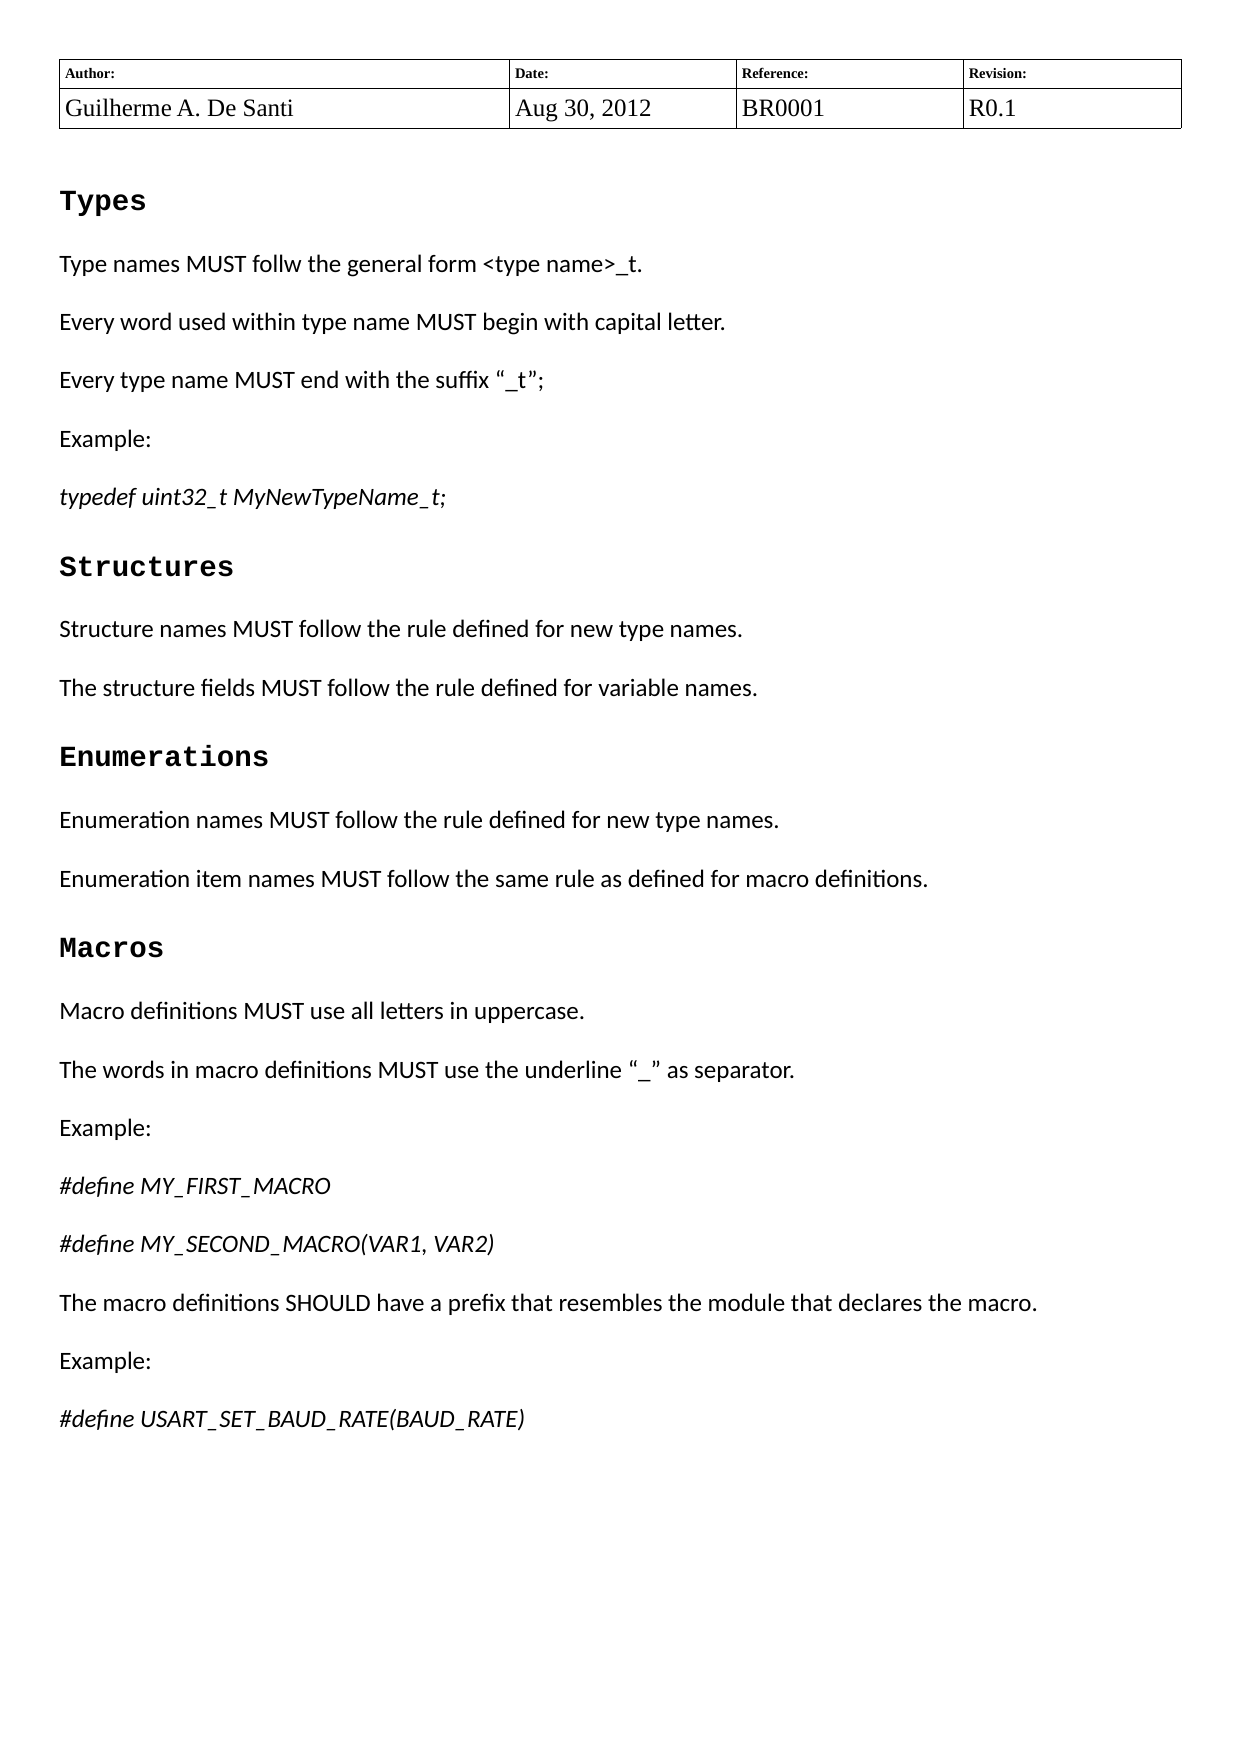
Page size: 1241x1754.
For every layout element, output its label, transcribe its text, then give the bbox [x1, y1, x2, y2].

text typedef uint32_t MyNewTypeName_t; [59, 481, 1181, 511]
text #define MY_FIRST_MACRO [59, 1170, 1181, 1201]
text Structure names MUST follow the rule defined for new type names. [59, 614, 1181, 644]
text Example: [59, 1112, 1181, 1142]
subtitle Macros [59, 933, 1181, 967]
text Macro definitions MUST use all letters in uppercase. [59, 996, 1181, 1026]
text Example: [59, 423, 1181, 453]
text The words in macro definitions MUST use the underline “_” as separator. [59, 1054, 1181, 1084]
text The structure fields MUST follow the rule defined for variable names. [59, 672, 1181, 702]
text Every type name MUST end with the suffix “_t”; [59, 364, 1181, 395]
subtitle Structures [59, 552, 1181, 585]
text Example: [59, 1345, 1181, 1375]
text Every word used within type name MUST begin with capital letter. [59, 306, 1181, 337]
text The macro definitions SHOULD have a prefix that resembles the module that declares the macro. [59, 1287, 1181, 1317]
text #define MY_SECOND_MACRO(VAR1, VAR2) [59, 1228, 1181, 1259]
subtitle Types [59, 186, 1181, 219]
subtitle Enumerations [59, 743, 1181, 776]
text Type names MUST follw the general form <type name>_t. [59, 248, 1181, 278]
text #define USART_SET_BAUD_RATE(BAUD_RATE) [59, 1403, 1181, 1434]
text Enumeration names MUST follow the rule defined for new type names. [59, 804, 1181, 835]
text Enumeration item names MUST follow the same rule as defined for macro definitions. [59, 863, 1181, 893]
